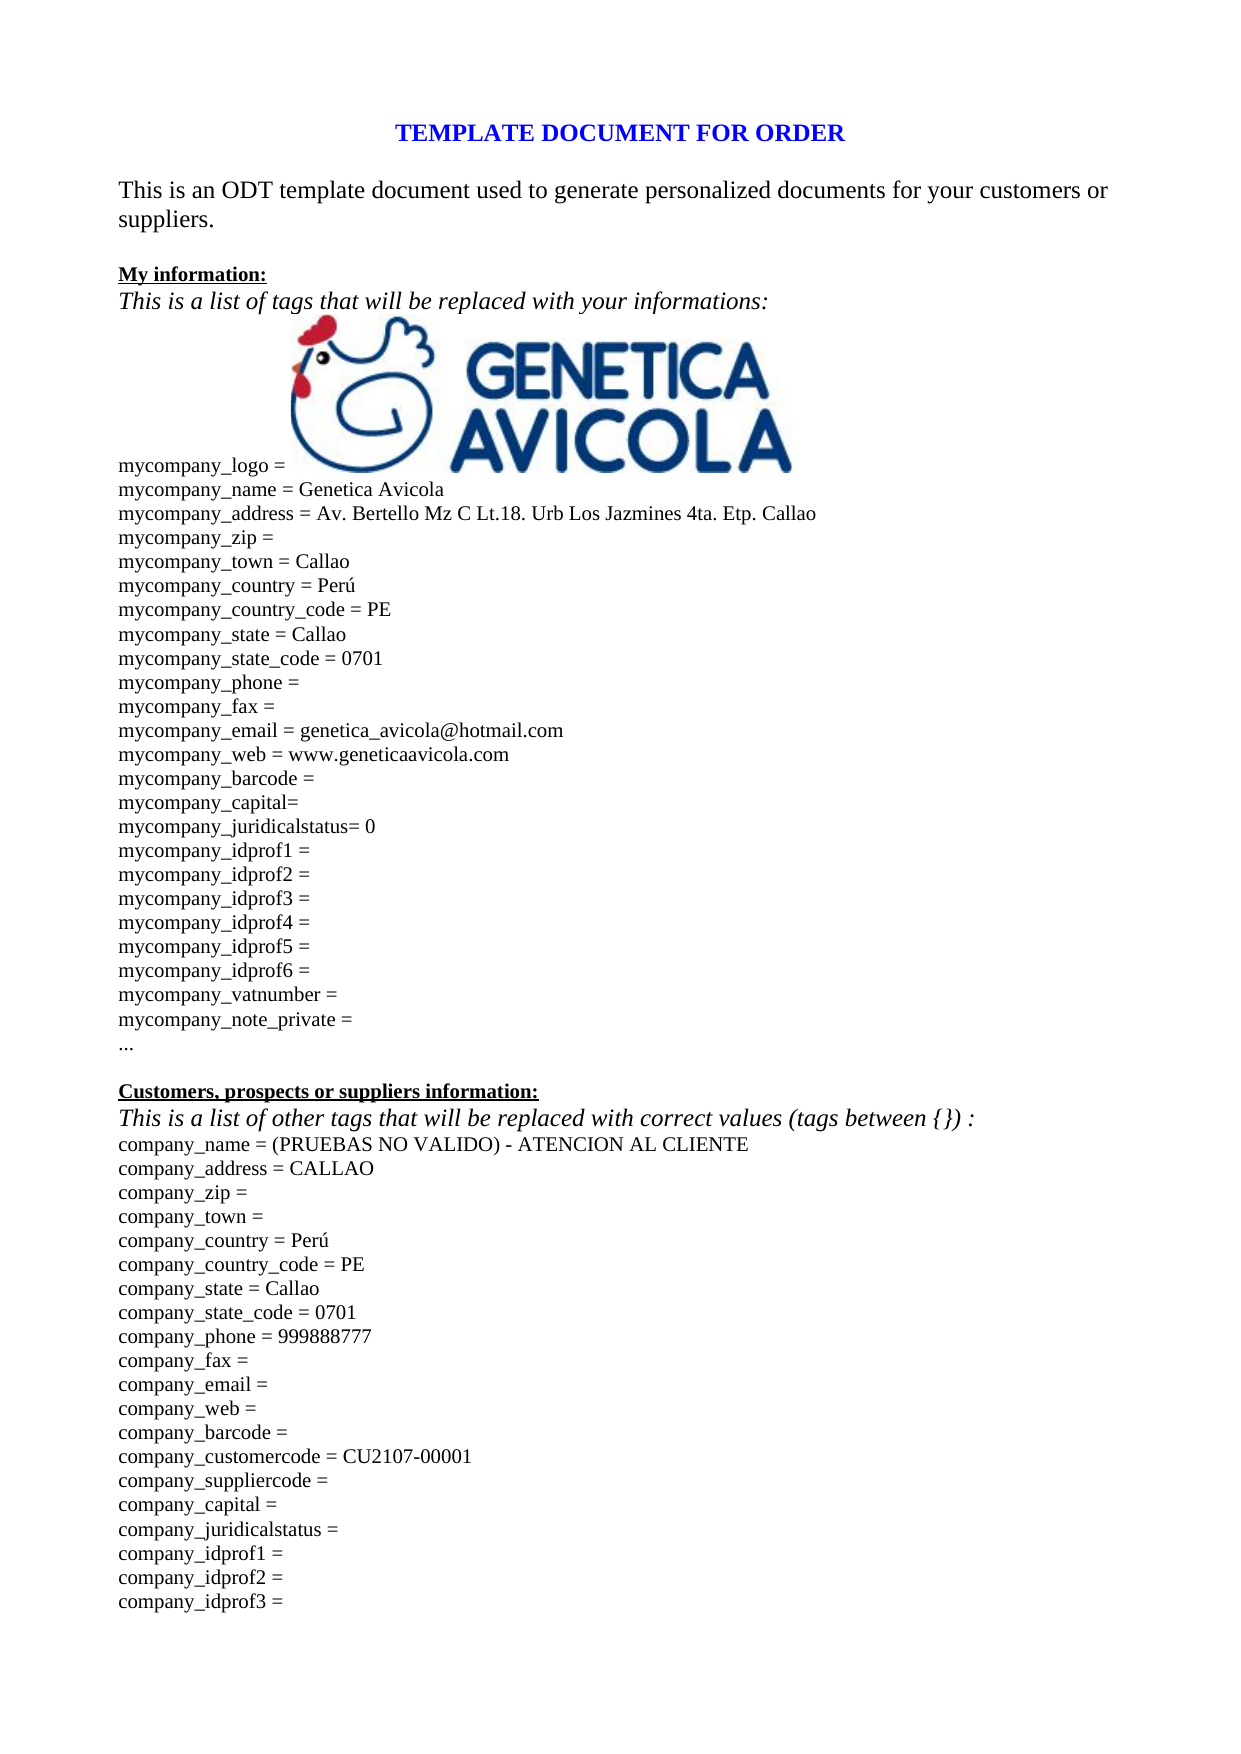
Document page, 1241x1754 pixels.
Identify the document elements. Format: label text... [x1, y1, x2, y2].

text company_idprof3 = [118, 1589, 1122, 1613]
text mycompany_country = Perú [118, 573, 1122, 597]
text This is an ODT template document used to generate personalized documents for your customers or suppliers. [118, 176, 1122, 233]
text mycompany_logo = [118, 315, 1122, 477]
text company_town = [118, 1204, 1122, 1228]
text mycompany_name = Genetica Avicola [118, 477, 1122, 501]
text company_phone = 999888777 [118, 1324, 1122, 1348]
text mycompany_idprof1 = [118, 838, 1122, 862]
text company_web = [118, 1396, 1122, 1420]
text company_address = CALLAO [118, 1156, 1122, 1179]
text mycompany_idprof5 = [118, 934, 1122, 958]
text company_email = [118, 1372, 1122, 1396]
text company_name = (PRUEBAS NO VALIDO) - ATENCION AL CLIENTE [118, 1131, 1122, 1156]
text company_idprof2 = [118, 1564, 1122, 1589]
text Customers, prospects or suppliers information: [118, 1079, 1122, 1103]
text mycompany_idprof4 = [118, 910, 1122, 934]
text This is a list of other tags that will be replaced with correct values (tags between {}) : [118, 1103, 1122, 1131]
text mycompany_idprof3 = [118, 886, 1122, 910]
text mycompany_juridicalstatus= 0 [118, 814, 1122, 838]
text company_state_code = 0701 [118, 1300, 1122, 1324]
text mycompany_web = www.geneticaavicola.com [118, 742, 1122, 766]
text mycompany_vatnumber = [118, 982, 1122, 1006]
text mycompany_note_private = [118, 1006, 1122, 1031]
text mycompany_fax = [118, 694, 1122, 718]
text ... [118, 1031, 1122, 1054]
text mycompany_idprof2 = [118, 862, 1122, 886]
text mycompany_idprof6 = [118, 958, 1122, 982]
text company_capital = [118, 1492, 1122, 1516]
text company_barcode = [118, 1420, 1122, 1444]
text My information: [118, 262, 1122, 286]
text company_zip = [118, 1179, 1122, 1204]
picture [290, 314, 793, 473]
text mycompany_country_code = PE [118, 597, 1122, 621]
text mycompany_state = Callao [118, 621, 1122, 646]
text company_country = Perú [118, 1228, 1122, 1252]
text mycompany_zip = [118, 525, 1122, 549]
text company_fax = [118, 1348, 1122, 1372]
text company_country_code = PE [118, 1252, 1122, 1276]
text company_juridicalstatus = [118, 1516, 1122, 1541]
text mycompany_state_code = 0701 [118, 646, 1122, 669]
text company_idprof1 = [118, 1541, 1122, 1564]
text mycompany_barcode = [118, 766, 1122, 790]
text company_state = Callao [118, 1276, 1122, 1300]
text mycompany_capital= [118, 790, 1122, 814]
text mycompany_address = Av. Bertello Mz C Lt.18. Urb Los Jazmines 4ta. Etp. Callao [118, 501, 1122, 525]
text TEMPLATE DOCUMENT FOR ORDER [118, 118, 1122, 147]
text mycompany_phone = [118, 669, 1122, 694]
text company_suppliercode = [118, 1468, 1122, 1492]
text mycompany_town = Callao [118, 549, 1122, 573]
text This is a list of tags that will be replaced with your informations: [118, 286, 1122, 315]
text company_customercode = CU2107-00001 [118, 1444, 1122, 1468]
text mycompany_email = genetica_avicola@hotmail.com [118, 718, 1122, 742]
